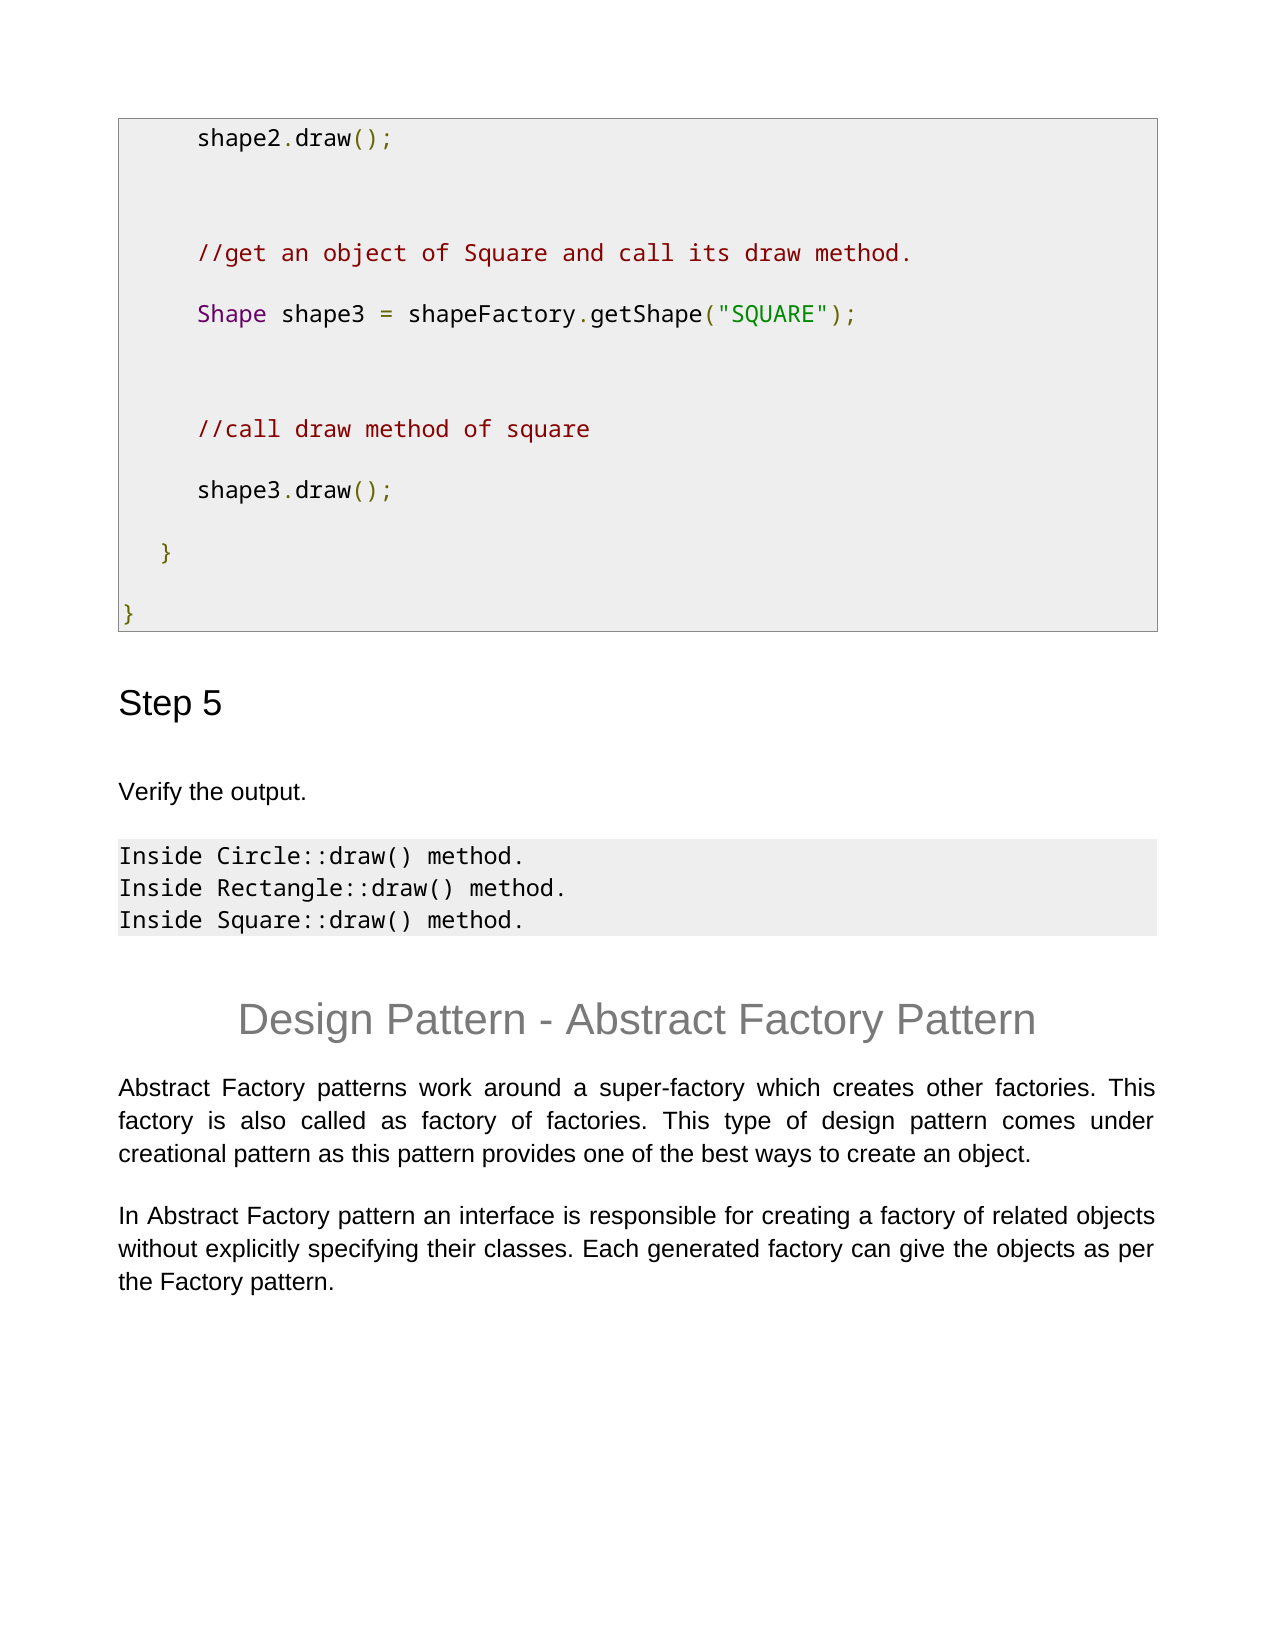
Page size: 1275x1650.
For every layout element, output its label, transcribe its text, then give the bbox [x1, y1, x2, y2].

text Verify the output. [118, 777, 1157, 806]
text Shape shape3 = shapeFactory.getShape("SQUARE"); [119, 294, 1157, 329]
text shape2.draw(); [119, 119, 1157, 153]
text Abstract Factory patterns work around a super-factory which creates other factories. This factory is also called as factory of factories. This type of design pattern comes under creational pattern as this pattern provides one of the best ways to create an object. [118, 1073, 1157, 1168]
text //call draw method of square [119, 409, 1157, 444]
text } [119, 593, 1157, 631]
text Inside Square::draw() method. [118, 903, 1157, 936]
subtitle Step 5 [118, 682, 1157, 723]
text } [119, 532, 1157, 567]
text //get an object of Square and call its draw method. [119, 233, 1157, 268]
text shape3.draw(); [119, 470, 1157, 505]
subtitle Design Pattern - Abstract Factory Pattern [118, 994, 1157, 1044]
text Inside Rectangle::draw() method. [118, 872, 1157, 903]
text Inside Circle::draw() method. [118, 839, 1157, 872]
text In Abstract Factory pattern an interface is responsible for creating a factory of related objects without explicitly specifying their classes. Each generated factory can give the objects as per the Factory pattern. [118, 1201, 1157, 1296]
